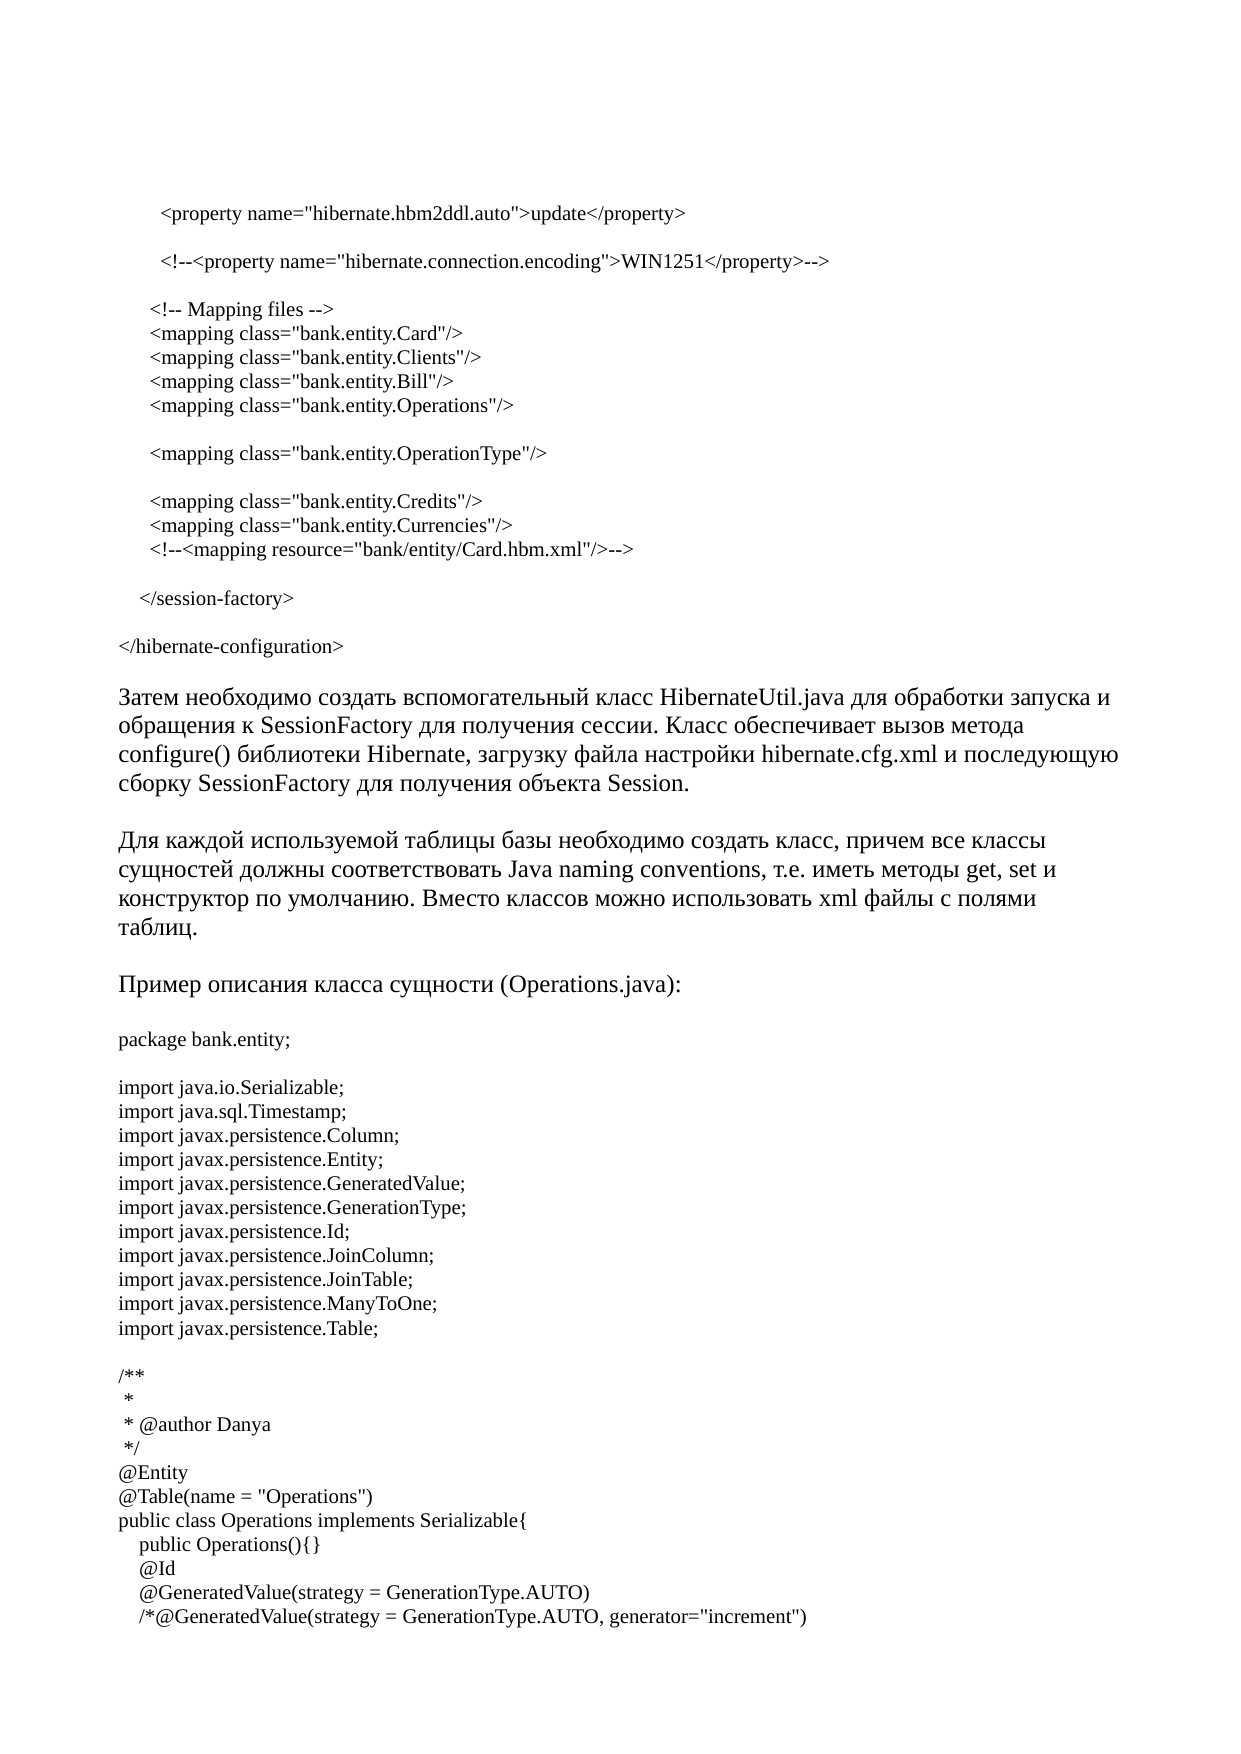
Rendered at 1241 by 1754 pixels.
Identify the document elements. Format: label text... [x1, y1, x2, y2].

text */ [118, 1436, 1122, 1460]
text * @author Danya [118, 1412, 1122, 1436]
text import javax.persistence.JoinTable; [118, 1267, 1122, 1291]
text </session-factory> [118, 585, 1122, 609]
text * [118, 1388, 1122, 1412]
text <mapping class="bank.entity.Bill"/> [118, 369, 1122, 393]
text <mapping class="bank.entity.Card"/> [118, 321, 1122, 345]
text @Id [118, 1556, 1122, 1580]
text <mapping class="bank.entity.OperationType"/> [118, 441, 1122, 465]
text import javax.persistence.Id; [118, 1219, 1122, 1243]
text Затем необходимо создать вспомогательный класс HibernateUtil.java для обработки запуска и обращения к SessionFactory для получения сессии. Класс обеспечивает вызов метода configure() библиотеки Hibernate, загрузку файла настройки hibernate.cfg.xml и последующую сборку SessionFactory для получения объекта Session. [118, 682, 1122, 797]
text import java.sql.Timestamp; [118, 1099, 1122, 1123]
text <!--<mapping resource="bank/entity/Card.hbm.xml"/>--> [118, 537, 1122, 561]
text import java.io.Serializable; [118, 1075, 1122, 1099]
text import javax.persistence.Table; [118, 1315, 1122, 1339]
text import javax.persistence.GenerationType; [118, 1195, 1122, 1219]
text import javax.persistence.JoinColumn; [118, 1243, 1122, 1267]
text @GeneratedValue(strategy = GenerationType.AUTO) [118, 1580, 1122, 1604]
text <property name="hibernate.hbm2ddl.auto">update</property> [118, 200, 1122, 224]
text public class Operations implements Serializable{ [118, 1508, 1122, 1532]
text <!-- Mapping files --> [118, 297, 1122, 321]
text @Entity [118, 1460, 1122, 1484]
text <mapping class="bank.entity.Currencies"/> [118, 513, 1122, 537]
text Для каждой используемой таблицы базы необходимо создать класс, причем все классы сущностей должны соответствовать Java naming conventions, т.е. иметь методы get, set и конструктор по умолчанию. Вместо классов можно использовать xml файлы с полями таблиц. [118, 825, 1122, 940]
text <mapping class="bank.entity.Credits"/> [118, 489, 1122, 513]
text import javax.persistence.Column; [118, 1123, 1122, 1147]
text <mapping class="bank.entity.Clients"/> [118, 345, 1122, 369]
text /*@GeneratedValue(strategy = GenerationType.AUTO, generator="increment") [118, 1604, 1122, 1628]
text import javax.persistence.GeneratedValue; [118, 1171, 1122, 1195]
text </hibernate-configuration> [118, 633, 1122, 658]
text <!--<property name="hibernate.connection.encoding">WIN1251</property>--> [118, 248, 1122, 273]
text Пример описания класса сущности (Operations.java): [118, 969, 1122, 998]
text import javax.persistence.ManyToOne; [118, 1291, 1122, 1315]
text import javax.persistence.Entity; [118, 1147, 1122, 1171]
text <mapping class="bank.entity.Operations"/> [118, 393, 1122, 417]
text /** [118, 1363, 1122, 1388]
text package bank.entity; [118, 1027, 1122, 1051]
text public Operations(){} [118, 1532, 1122, 1556]
text @Table(name = "Operations") [118, 1484, 1122, 1508]
